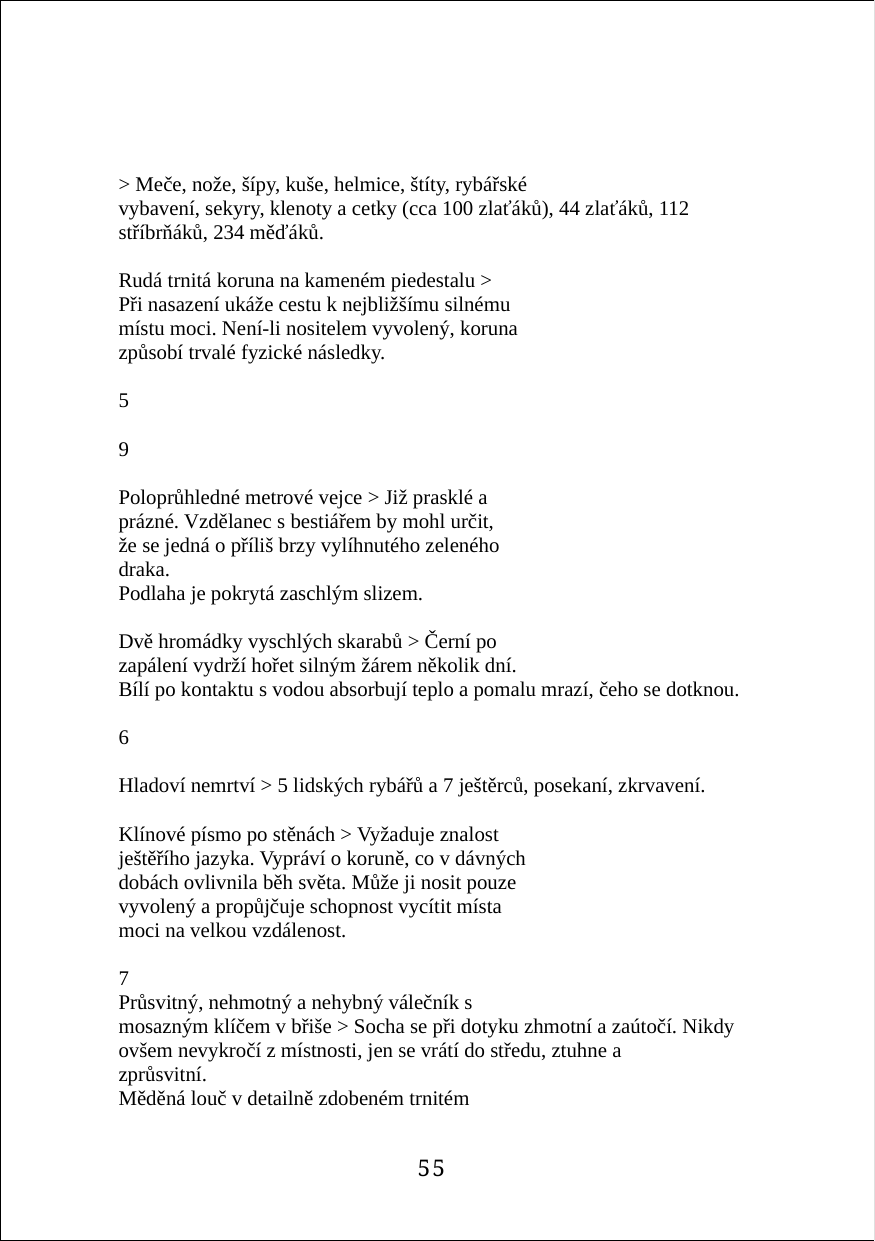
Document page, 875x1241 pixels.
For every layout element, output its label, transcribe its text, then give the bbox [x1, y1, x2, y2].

text > Meče, nože, šípy, kuše, helmice, štíty, rybářské vybavení, sekyry, klenoty a cetky (cca 100 zlaťáků), 44 zlaťáků, 112 stříbrňáků, 234 měďáků. Rudá trnitá koruna na kameném piedestalu > Při nasazení ukáže cestu k nejbližšímu silnému místu moci. Není-li nositelem vyvolený, koruna způsobí trvalé fyzické následky. 5 9 Poloprůhledné metrové vejce > Již prasklé a prázné. Vzdělanec s bestiářem by mohl určit, že se jedná o příliš brzy vylíhnutého zeleného draka. Podlaha je pokrytá zaschlým slizem. Dvě hromádky vyschlých skarabů > Černí po zapálení vydrží hořet silným žárem několik dní. Bílí po kontaktu s vodou absorbují teplo a pomalu mrazí, čeho se dotknou. 6 Hladoví nemrtví > 5 lidských rybářů a 7 ještěrců, posekaní, zkrvavení. Klínové písmo po stěnách > Vyžaduje znalost ještěřího jazyka. Vypráví o koruně, co v dávných dobách ovlivnila běh světa. Může ji nosit pouze vyvolený a propůjčuje schopnost vycítit místa moci na velkou vzdálenost. 7 Průsvitný, nehmotný a nehybný válečník s mosazným klíčem v břiše > Socha se při dotyku zhmotní a zaútočí. Nikdy ovšem nevykročí z místnosti, jen se vrátí do středu, ztuhne a zprůsvitní. Měděná louč v detailně zdobeném trnitém [118, 172, 756, 1110]
